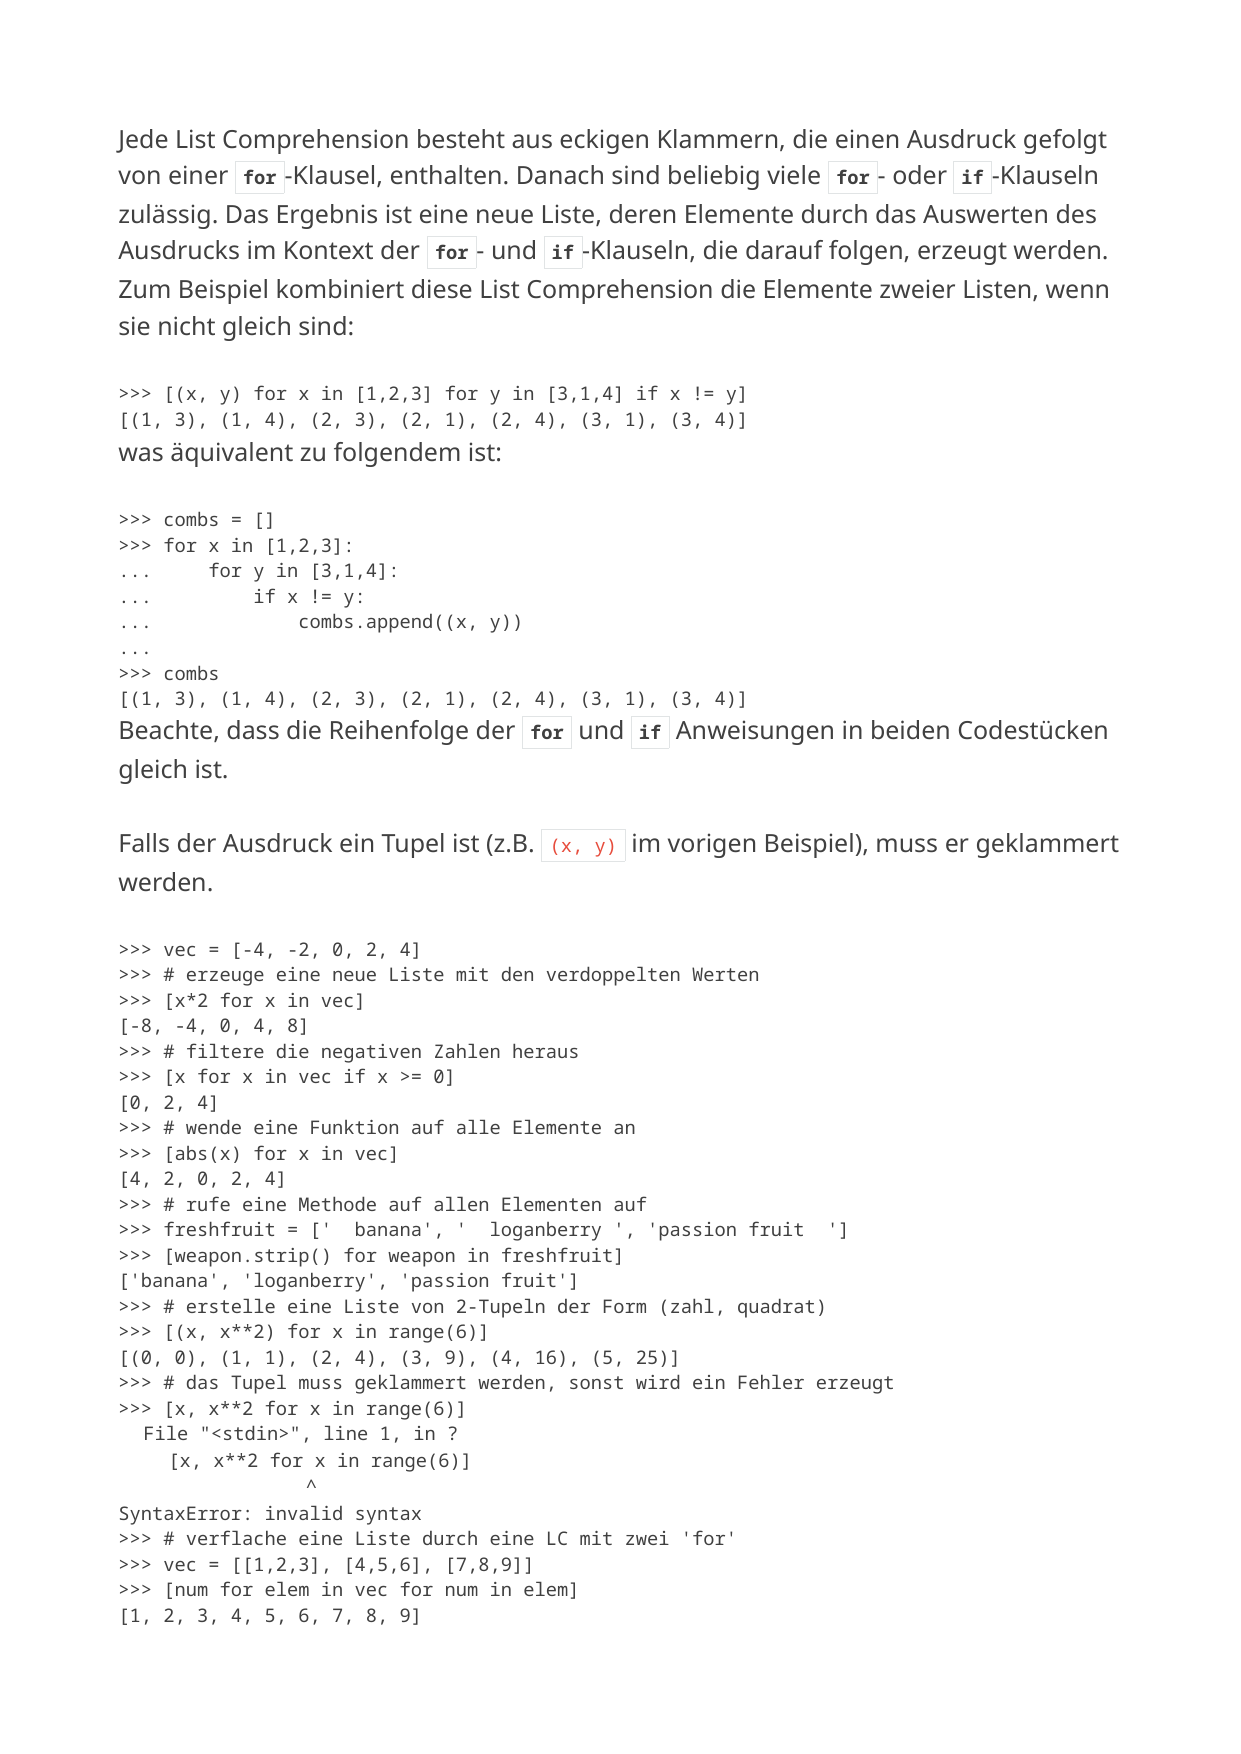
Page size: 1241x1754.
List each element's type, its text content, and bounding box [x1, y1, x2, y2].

text >>> [weapon.strip() for weapon in freshfruit] [118, 1242, 1122, 1268]
text >>> # erzeuge eine neue Liste mit den verdoppelten Werten [118, 961, 1122, 987]
text Jede List Comprehension besteht aus eckigen Klammern, die einen Ausdruck gefolgt von einer for-Klausel, enthalten. Danach sind beliebig viele for- oder if-Klauseln zulässig. Das Ergebnis ist eine neue Liste, deren Elemente durch das Auswerten des Ausdrucks im Kontext der for- und if-Klauseln, die darauf folgen, erzeugt werden. Zum Beispiel kombiniert diese List Comprehension die Elemente zweier Listen, wenn sie nicht gleich sind: [118, 118, 1122, 343]
text [(1, 3), (1, 4), (2, 3), (2, 1), (2, 4), (3, 1), (3, 4)] [118, 406, 1122, 432]
text >>> combs [118, 660, 1122, 685]
text ^ [118, 1473, 1122, 1500]
text >>> [(x, y) for x in [1,2,3] for y in [3,1,4] if x != y] [118, 381, 1122, 406]
text >>> [(x, x**2) for x in range(6)] [118, 1319, 1122, 1344]
text >>> combs = [] [118, 507, 1122, 532]
text >>> [x, x**2 for x in range(6)] [118, 1395, 1122, 1421]
text was äquivalent zu folgendem ist: [118, 432, 1122, 469]
text ... for y in [3,1,4]: [118, 558, 1122, 583]
text [(0, 0), (1, 1), (2, 4), (3, 9), (4, 16), (5, 25)] [118, 1344, 1122, 1370]
text >>> # filtere die negativen Zahlen heraus [118, 1038, 1122, 1063]
text >>> # verflache eine Liste durch eine LC mit zwei 'for' [118, 1525, 1122, 1551]
text Beachte, dass die Reihenfolge der for und if Anweisungen in beiden Codestücken gleich ist. [118, 711, 1122, 786]
text [(1, 3), (1, 4), (2, 3), (2, 1), (2, 4), (3, 1), (3, 4)] [118, 685, 1122, 711]
text ... [118, 634, 1122, 660]
text >>> vec = [-4, -2, 0, 2, 4] [118, 936, 1122, 961]
text >>> [num for elem in vec for num in elem] [118, 1576, 1122, 1602]
text [4, 2, 0, 2, 4] [118, 1166, 1122, 1191]
text >>> [x for x in vec if x >= 0] [118, 1063, 1122, 1089]
text Falls der Ausdruck ein Tupel ist (z.B. (x, y) im vorigen Beispiel), muss er geklammert werden. [118, 823, 1122, 898]
text >>> [abs(x) for x in vec] [118, 1140, 1122, 1166]
text >>> # das Tupel muss geklammert werden, sonst wird ein Fehler erzeugt [118, 1370, 1122, 1395]
text >>> vec = [[1,2,3], [4,5,6], [7,8,9]] [118, 1551, 1122, 1576]
text ['banana', 'loganberry', 'passion fruit'] [118, 1268, 1122, 1293]
text ... combs.append((x, y)) [118, 609, 1122, 634]
text [-8, -4, 0, 4, 8] [118, 1012, 1122, 1038]
text >>> # rufe eine Methode auf allen Elementen auf [118, 1191, 1122, 1217]
text [x, x**2 for x in range(6)] [118, 1447, 1122, 1473]
text File "<stdin>", line 1, in ? [118, 1421, 1122, 1447]
text [1, 2, 3, 4, 5, 6, 7, 8, 9] [118, 1602, 1122, 1627]
text SyntaxError: invalid syntax [118, 1500, 1122, 1525]
text >>> [x*2 for x in vec] [118, 987, 1122, 1012]
text >>> freshfruit = [' banana', ' loganberry ', 'passion fruit '] [118, 1217, 1122, 1242]
text >>> # wende eine Funktion auf alle Elemente an [118, 1114, 1122, 1140]
text [0, 2, 4] [118, 1089, 1122, 1114]
text >>> for x in [1,2,3]: [118, 532, 1122, 558]
text ... if x != y: [118, 583, 1122, 609]
text >>> # erstelle eine Liste von 2-Tupeln der Form (zahl, quadrat) [118, 1293, 1122, 1319]
